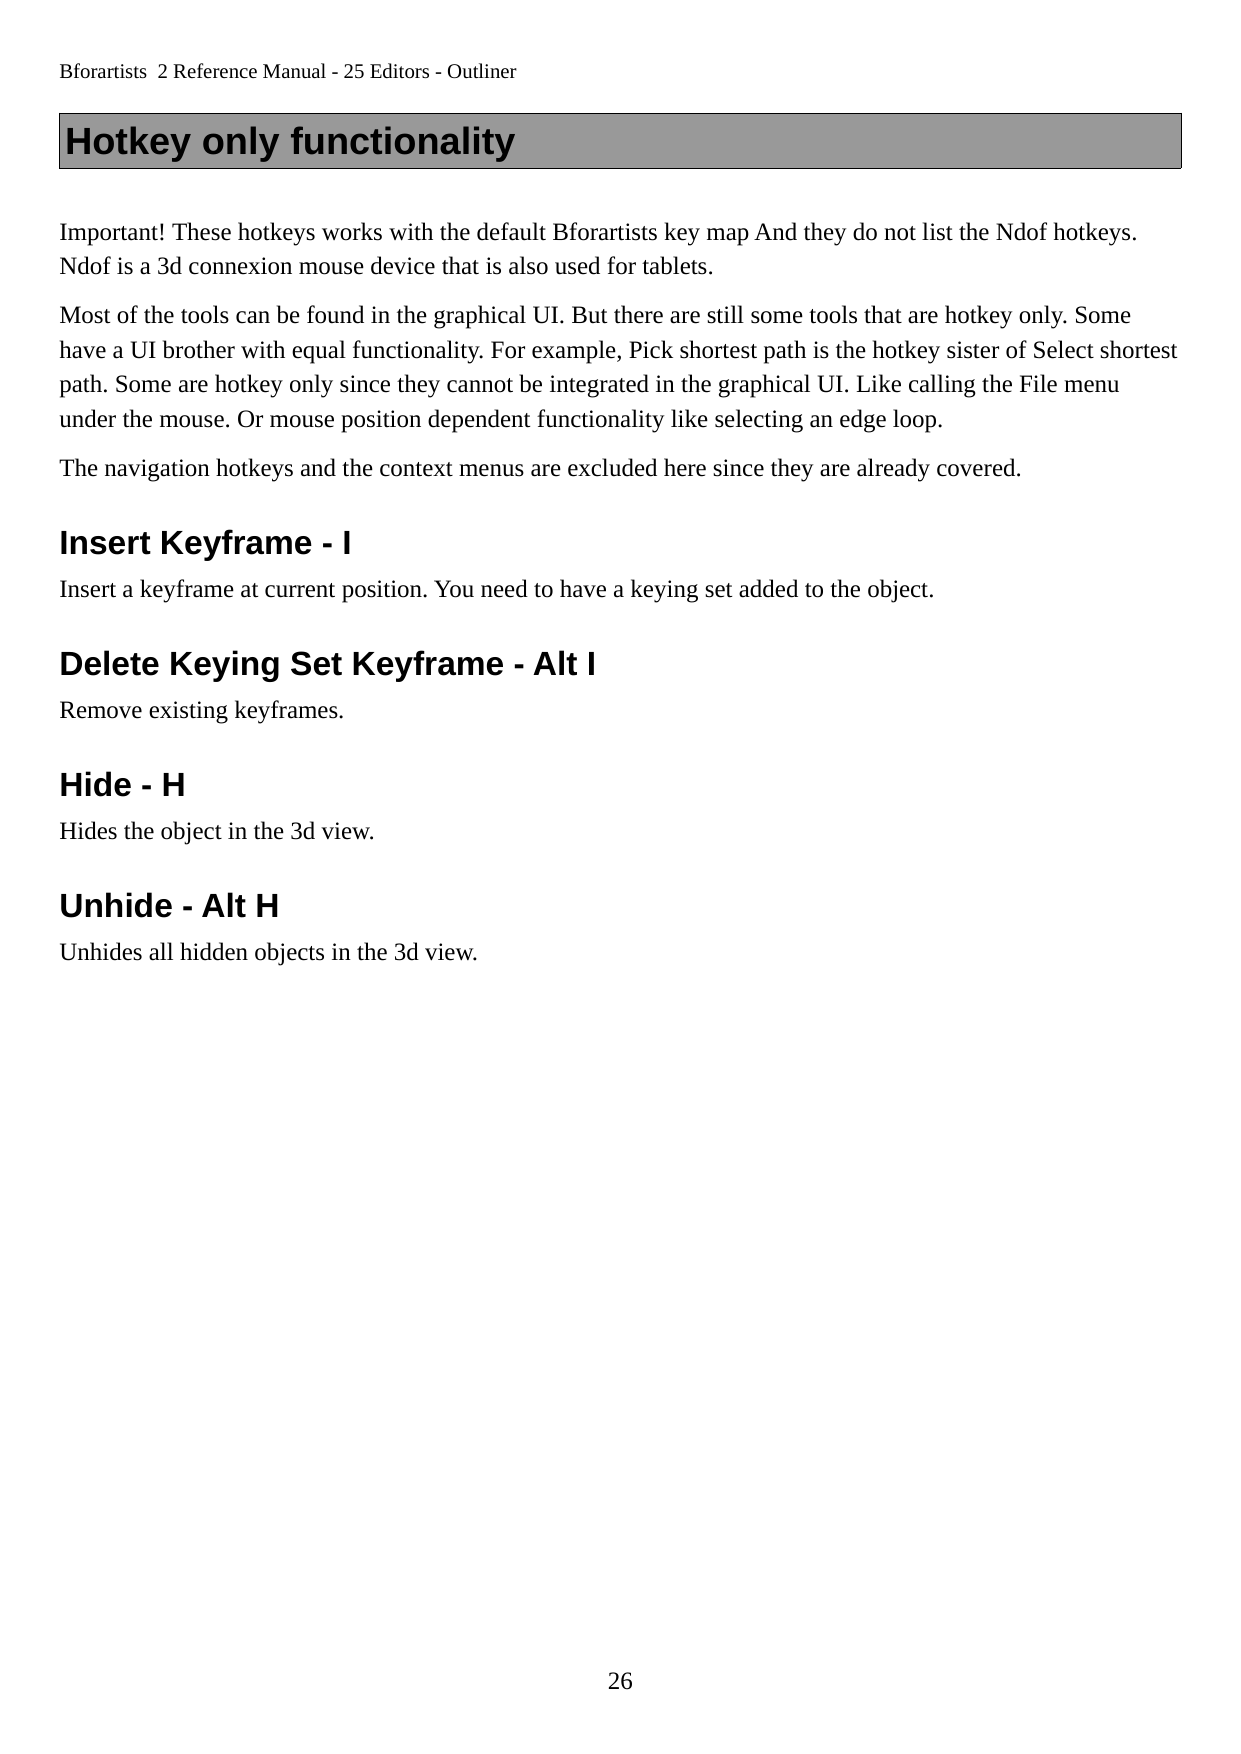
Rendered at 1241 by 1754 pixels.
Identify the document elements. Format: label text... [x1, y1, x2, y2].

text The navigation hotkeys and the context menus are excluded here since they are already covered. [59, 453, 1181, 482]
subtitle Insert Keyframe - I [59, 523, 1181, 562]
table_header Hotkey only functionality [60, 114, 1181, 168]
subtitle Unhide - Alt H [59, 886, 1181, 925]
subtitle Delete Keying Set Keyframe - Alt I [59, 644, 1181, 683]
text Important! These hotkeys works with the default Bforartists key map And they do not list the Ndof hotkeys. Ndof is a 3d connexion mouse device that is also used for tablets. [59, 217, 1181, 280]
text Hides the object in the 3d view. [59, 816, 1181, 845]
text Remove existing keyframes. [59, 695, 1181, 724]
text Unhides all hidden objects in the 3d view. [59, 937, 1181, 966]
text Insert a keyframe at current position. You need to have a keying set added to the object. [59, 574, 1181, 603]
subtitle Hide - H [59, 765, 1181, 804]
text Most of the tools can be found in the graphical UI. But there are still some tools that are hotkey only. Some have a UI brother with equal functionality. For example, Pick shortest path is the hotkey sister of Select shortest path. Some are hotkey only since they cannot be integrated in the graphical UI. Like calling the File menu under the mouse. Or mouse position dependent functionality like selecting an edge loop. [59, 301, 1181, 433]
